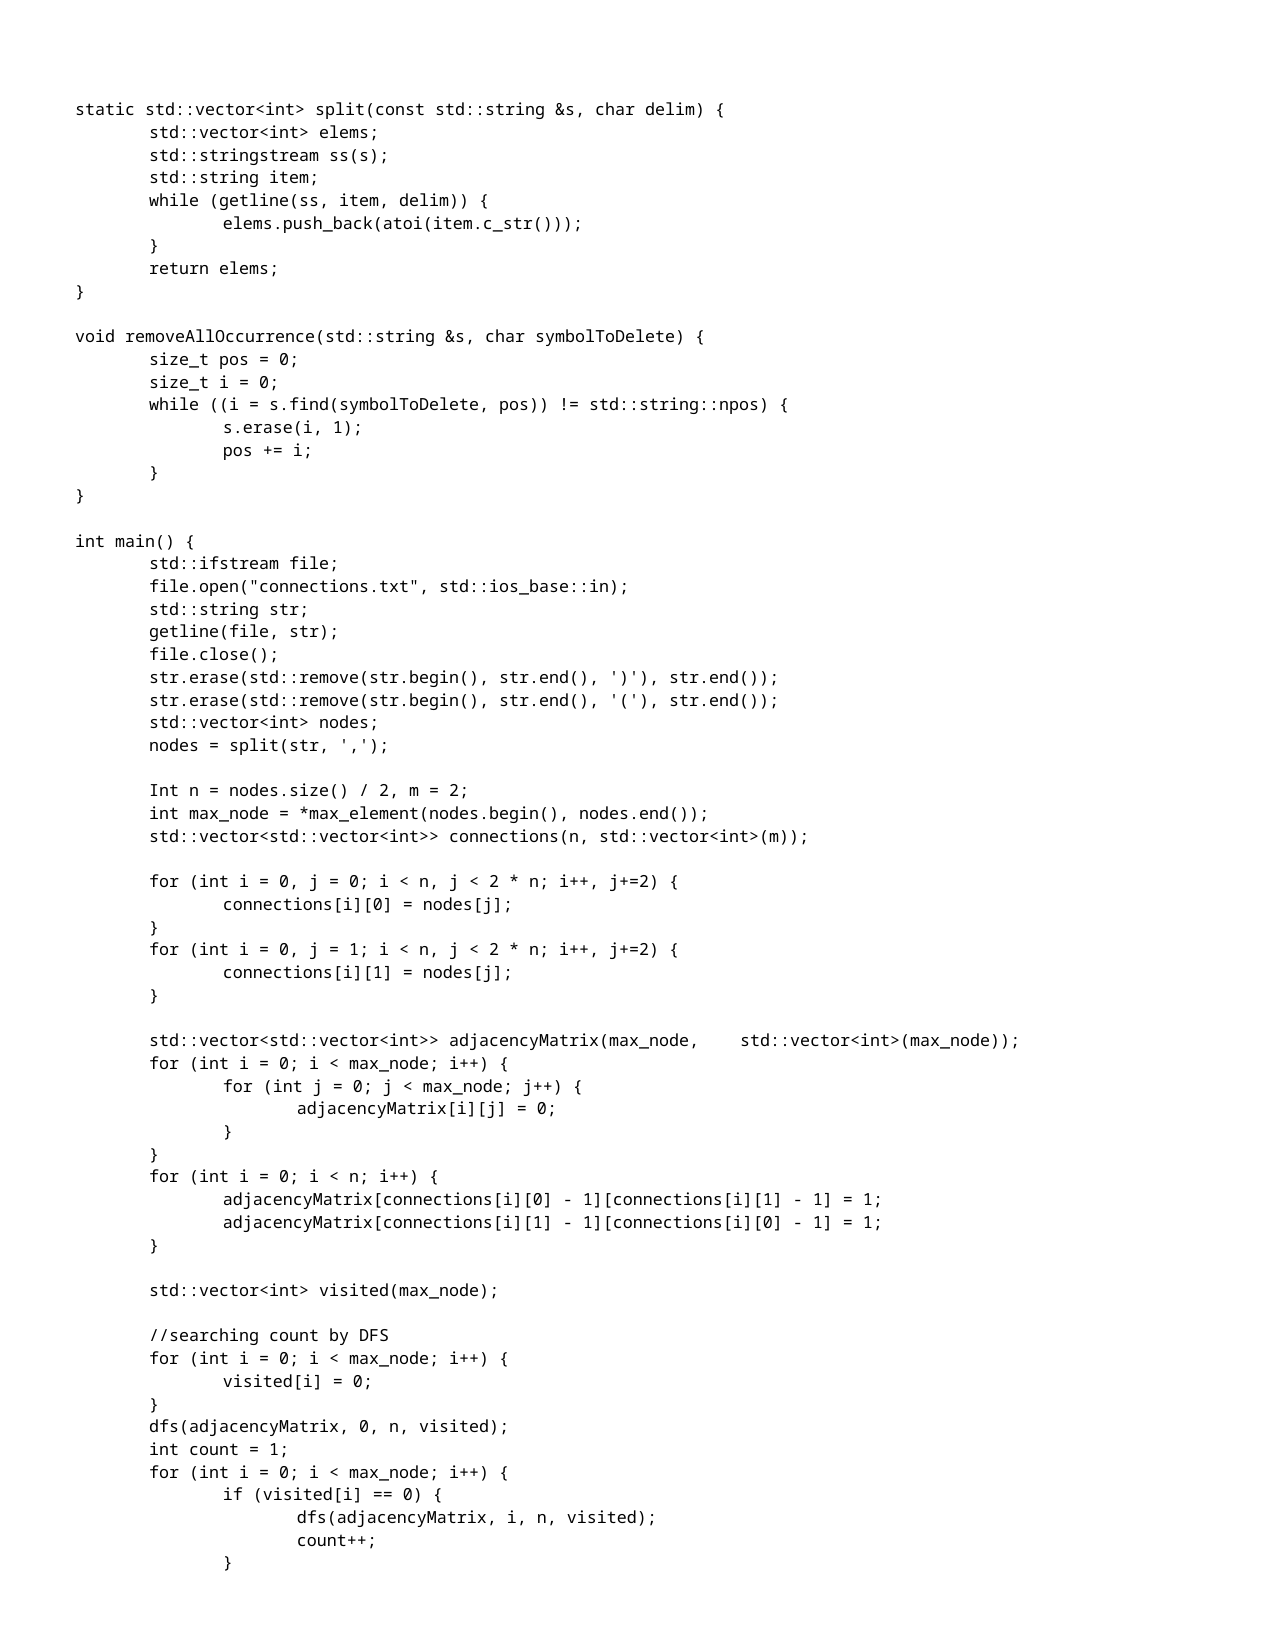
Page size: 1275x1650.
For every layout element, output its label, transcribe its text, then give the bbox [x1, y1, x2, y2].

text for (int i = 0, j = 1; i < n, j < 2 * n; i++, j+=2) { [75, 938, 1200, 961]
text return elems; [75, 257, 1200, 279]
text std::stringstream ss(s); [75, 143, 1200, 166]
text nodes = split(str, ','); [75, 733, 1200, 756]
text for (int j = 0; j < max_node; j++) { [75, 1074, 1200, 1097]
text } [75, 915, 1200, 938]
text for (int i = 0; i < max_node; i++) { [75, 1347, 1200, 1369]
text std::ifstream file; [75, 552, 1200, 574]
text if (visited[i] == 0) { [75, 1483, 1200, 1506]
text Int n = nodes.size() / 2, m = 2; [75, 779, 1200, 802]
text } [75, 484, 1200, 506]
text str.erase(std::remove(str.begin(), str.end(), ')'), str.end()); [75, 665, 1200, 688]
text s.erase(i, 1); [75, 416, 1200, 438]
text adjacencyMatrix[connections[i][1] - 1][connections[i][0] - 1] = 1; [75, 1210, 1200, 1233]
text dfs(adjacencyMatrix, 0, n, visited); [75, 1415, 1200, 1437]
text } [75, 279, 1200, 302]
text std::vector<int> nodes; [75, 711, 1200, 733]
text std::vector<std::vector<int>> adjacencyMatrix(max_node, std::vector<int>(max_node)); [75, 1029, 1200, 1051]
text } [75, 1551, 1200, 1574]
text connections[i][1] = nodes[j]; [75, 961, 1200, 983]
text count++; [75, 1528, 1200, 1551]
text int max_node = *max_element(nodes.begin(), nodes.end()); [75, 802, 1200, 824]
text } [75, 234, 1200, 257]
text } [75, 1233, 1200, 1256]
text std::vector<std::vector<int>> connections(n, std::vector<int>(m)); [75, 824, 1200, 847]
text void removeAllOccurrence(std::string &s, char symbolToDelete) { [75, 325, 1200, 347]
text while (getline(ss, item, delim)) { [75, 188, 1200, 211]
text size_t pos = 0; [75, 347, 1200, 370]
text getline(file, str); [75, 620, 1200, 643]
text elems.push_back(atoi(item.c_str())); [75, 211, 1200, 234]
text connections[i][0] = nodes[j]; [75, 892, 1200, 915]
text //searching count by DFS [75, 1324, 1200, 1347]
text dfs(adjacencyMatrix, i, n, visited); [75, 1506, 1200, 1528]
text visited[i] = 0; [75, 1369, 1200, 1392]
text pos += i; [75, 438, 1200, 461]
text for (int i = 0, j = 0; i < n, j < 2 * n; i++, j+=2) { [75, 870, 1200, 892]
text std::string str; [75, 597, 1200, 620]
text static std::vector<int> split(const std::string &s, char delim) { [75, 98, 1200, 120]
text } [75, 1392, 1200, 1415]
text size_t i = 0; [75, 370, 1200, 393]
text str.erase(std::remove(str.begin(), str.end(), '('), str.end()); [75, 688, 1200, 711]
text std::vector<int> visited(max_node); [75, 1278, 1200, 1301]
text } [75, 983, 1200, 1006]
text file.close(); [75, 643, 1200, 665]
text int main() { [75, 529, 1200, 552]
text for (int i = 0; i < max_node; i++) { [75, 1051, 1200, 1074]
text adjacencyMatrix[connections[i][0] - 1][connections[i][1] - 1] = 1; [75, 1188, 1200, 1210]
text adjacencyMatrix[i][j] = 0; [75, 1097, 1200, 1119]
text } [75, 1142, 1200, 1165]
text while ((i = s.find(symbolToDelete, pos)) != std::string::npos) { [75, 393, 1200, 416]
text for (int i = 0; i < max_node; i++) { [75, 1460, 1200, 1483]
text int count = 1; [75, 1437, 1200, 1460]
text std::string item; [75, 166, 1200, 188]
text } [75, 1119, 1200, 1142]
text } [75, 461, 1200, 484]
text std::vector<int> elems; [75, 120, 1200, 143]
text for (int i = 0; i < n; i++) { [75, 1165, 1200, 1188]
text file.open("connections.txt", std::ios_base::in); [75, 574, 1200, 597]
